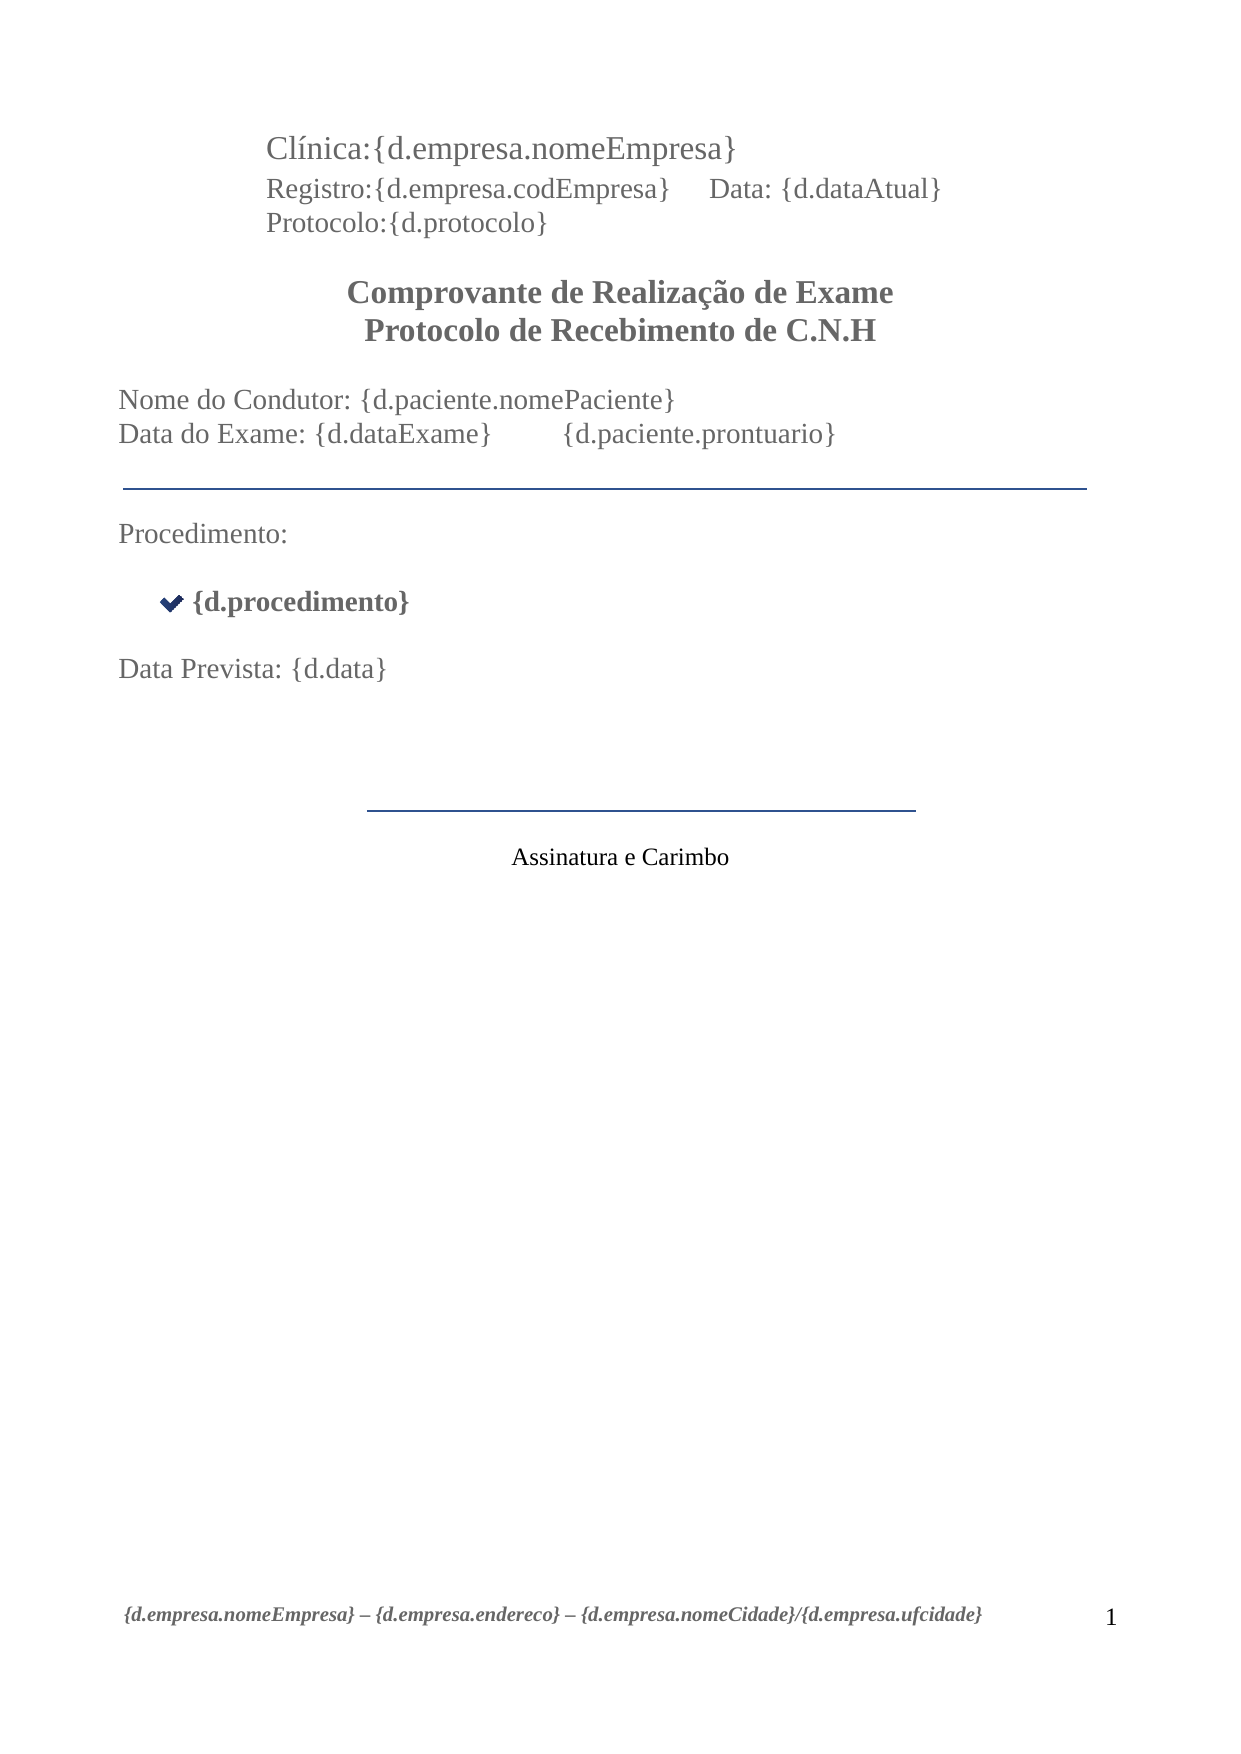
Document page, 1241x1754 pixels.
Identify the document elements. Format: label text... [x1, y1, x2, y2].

text Procedimento: [118, 517, 1122, 550]
text Protocolo de Recebimento de C.N.H [118, 311, 1122, 349]
text Data Prevista: {d.data} [118, 651, 1122, 684]
text Registro:{d.empresa.codEmpresa} Data: {d.dataAtual} [118, 167, 1122, 205]
text Nome do Condutor: {d.paciente.nomePaciente} [118, 382, 1122, 416]
text {d.procedimento} [118, 584, 1122, 617]
text Protocolo:{d.protocolo} [118, 205, 1122, 239]
text Clínica:{d.empresa.nomeEmpresa} [118, 128, 1122, 167]
text Data do Exame: {d.dataExame} {d.paciente.prontuario} [118, 416, 1122, 449]
text Assinatura e Carimbo [118, 842, 1122, 871]
text Comprovante de Realização de Exame [118, 272, 1122, 311]
